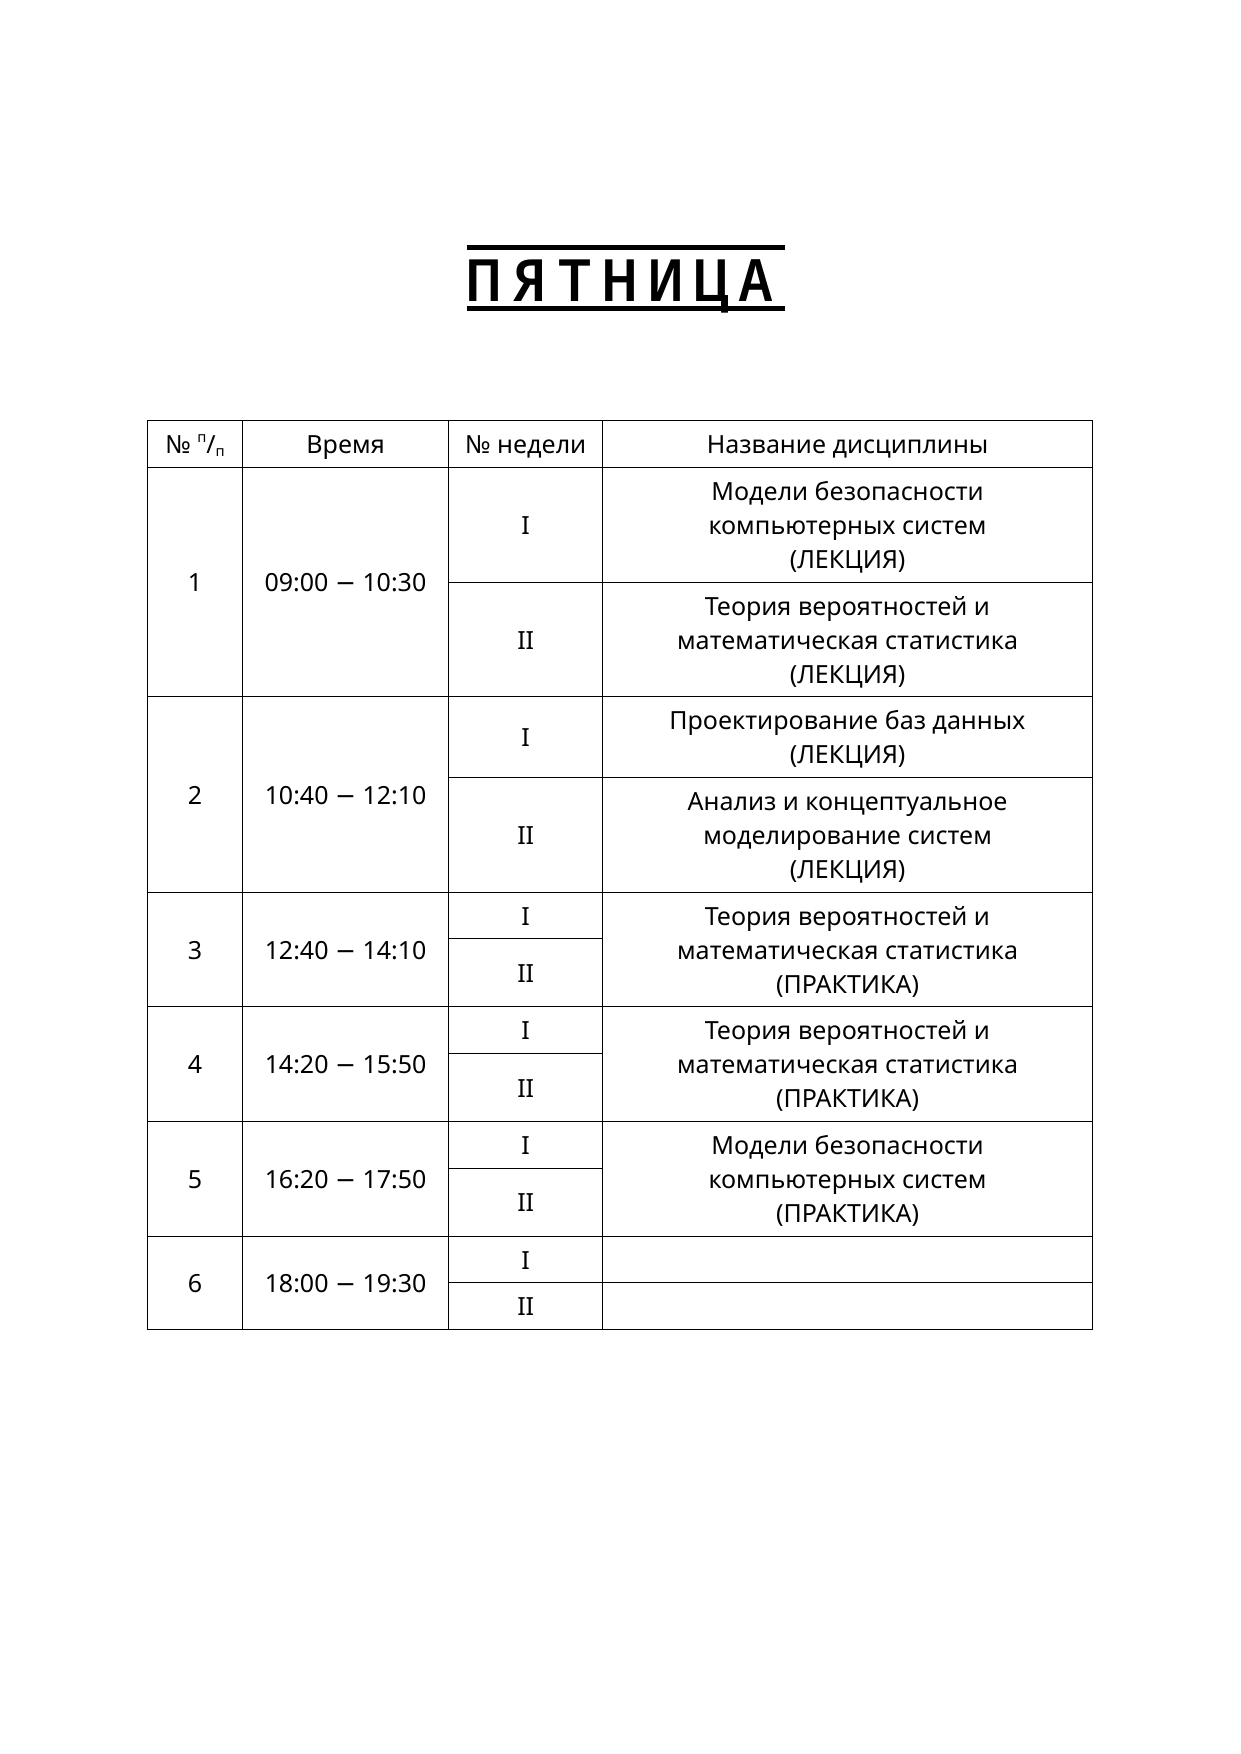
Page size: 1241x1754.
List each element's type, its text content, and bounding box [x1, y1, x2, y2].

table_cell I [449, 697, 602, 777]
table_cell 3 [148, 893, 242, 1006]
table_cell I [449, 1007, 602, 1053]
table_header № п/п [148, 421, 242, 467]
table_cell Модели безопасности компьютерных систем (ЛЕКЦИЯ) [603, 468, 1092, 582]
table_cell Теория вероятностей и математическая статистика (ПРАКТИКА) [603, 893, 1092, 1006]
table_cell II [449, 1054, 602, 1121]
table_cell II [449, 1283, 602, 1329]
table_cell I [449, 468, 602, 582]
table_cell I [449, 1122, 602, 1167]
table_cell 14:20 − 15:50 [243, 1007, 448, 1121]
table_cell II [449, 939, 602, 1006]
table_cell [603, 1237, 1092, 1282]
table_cell II [449, 778, 602, 892]
table_cell 10:40 − 12:10 [243, 697, 448, 892]
table_cell Проектирование баз данных (ЛЕКЦИЯ) [603, 697, 1092, 777]
table_header № недели [449, 421, 602, 467]
table_cell 1 [148, 468, 242, 696]
table_cell 6 [148, 1237, 242, 1329]
table_cell II [449, 583, 602, 696]
table_cell Анализ и концептуальное моделирование систем (ЛЕКЦИЯ) [603, 778, 1092, 892]
table_cell 2 [148, 697, 242, 892]
table_cell 16:20 − 17:50 [243, 1122, 448, 1236]
table_header Время [243, 421, 448, 467]
table_cell II [449, 1169, 602, 1236]
table_cell Модели безопасности компьютерных систем (ПРАКТИКА) [603, 1122, 1092, 1236]
table_cell I [449, 893, 602, 938]
table_cell Теория вероятностей и математическая статистика (ПРАКТИКА) [603, 1007, 1092, 1121]
title ПЯТНИЦА [118, 236, 1122, 322]
table_header Название дисциплины [603, 421, 1092, 467]
table_cell I [449, 1237, 602, 1282]
table_cell 12:40 − 14:10 [243, 893, 448, 1006]
table_cell 09:00 − 10:30 [243, 468, 448, 696]
table_cell Теория вероятностей и математическая статистика (ЛЕКЦИЯ) [603, 583, 1092, 696]
table_cell [603, 1283, 1092, 1329]
table_cell 5 [148, 1122, 242, 1236]
table_cell 18:00 − 19:30 [243, 1237, 448, 1329]
table_cell 4 [148, 1007, 242, 1121]
